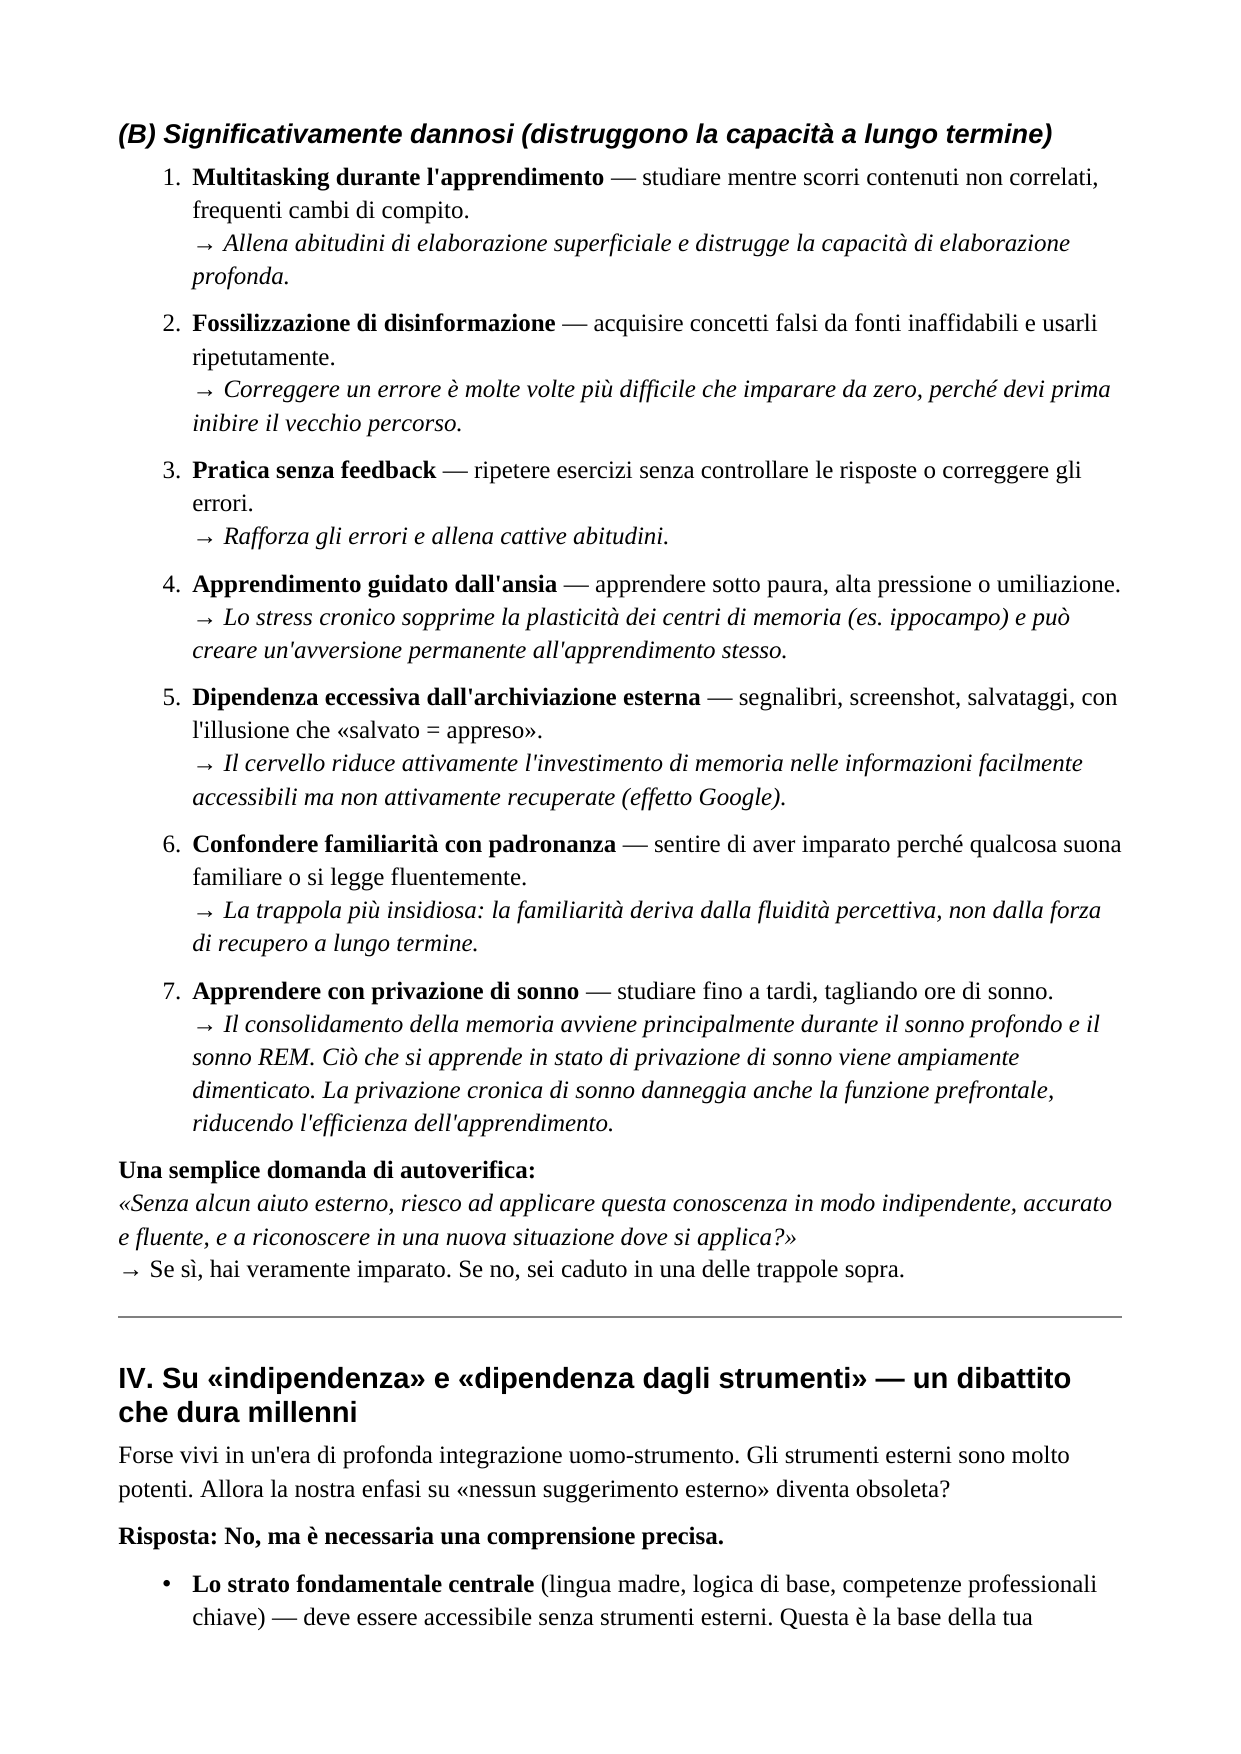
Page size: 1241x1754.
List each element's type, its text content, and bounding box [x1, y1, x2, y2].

list Apprendimento guidato dall'ansia — apprendere sotto paura, alta pressione o umiliazione. → Lo stress cronico sopprime la plasticità dei centri di memoria (es. ippocampo) e può creare un'avversione permanente all'apprendimento stesso. [162, 569, 1122, 664]
list Multitasking durante l'apprendimento — studiare mentre scorri contenuti non correlati, frequenti cambi di compito. → Allena abitudini di elaborazione superficiale e distrugge la capacità di elaborazione profonda. [162, 162, 1122, 290]
list Lo strato fondamentale centrale (lingua madre, logica di base, competenze professionali chiave) — deve essere accessibile senza strumenti esterni. Questa è la base della tua [162, 1569, 1122, 1631]
text Risposta: No, ma è necessaria una comprensione precisa. [118, 1521, 1122, 1550]
list Fossilizzazione di disinformazione — acquisire concetti falsi da fonti inaffidabili e usarli ripetutamente. → Correggere un errore è molte volte più difficile che imparare da zero, perché devi prima inibire il vecchio percorso. [162, 308, 1122, 436]
list Dipendenza eccessiva dall'archiviazione esterna — segnalibri, screenshot, salvataggi, con l'illusione che «salvato = appreso». → Il cervello riduce attivamente l'investimento di memoria nelle informazioni facilmente accessibili ma non attivamente recuperate (effetto Google). [162, 682, 1122, 810]
text Forse vivi in un'era di profonda integrazione uomo-strumento. Gli strumenti esterni sono molto potenti. Allora la nostra enfasi su «nessun suggerimento esterno» diventa obsoleta? [118, 1441, 1122, 1502]
text Una semplice domanda di autoverifica: «Senza alcun aiuto esterno, riesco ad applicare questa conoscenza in modo indipendente, accurato e fluente, e a riconoscere in una nuova situazione dove si applica?» → Se sì, hai veramente imparato. Se no, sei caduto in una delle trappole sopra. [118, 1156, 1122, 1283]
subtitle IV. Su «indipendenza» e «dipendenza dagli strumenti» — un dibattito che dura millenni [118, 1361, 1122, 1428]
list Apprendere con privazione di sonno — studiare fino a tardi, tagliando ore di sonno. → Il consolidamento della memoria avviene principalmente durante il sonno profondo e il sonno REM. Ciò che si apprende in stato di privazione di sonno viene ampiamente dimenticato. La privazione cronica di sonno danneggia anche la funzione prefrontale, riducendo l'efficienza dell'apprendimento. [162, 976, 1122, 1137]
list Pratica senza feedback — ripetere esercizi senza controllare le risposte o correggere gli errori. → Rafforza gli errori e allena cattive abitudini. [162, 455, 1122, 550]
subtitle (B) Significativamente dannosi (distruggono la capacità a lungo termine) [118, 118, 1122, 149]
list Confondere familiarità con padronanza — sentire di aver imparato perché qualcosa suona familiare o si legge fluentemente. → La trappola più insidiosa: la familiarità deriva dalla fluidità percettiva, non dalla forza di recupero a lungo termine. [162, 829, 1122, 957]
